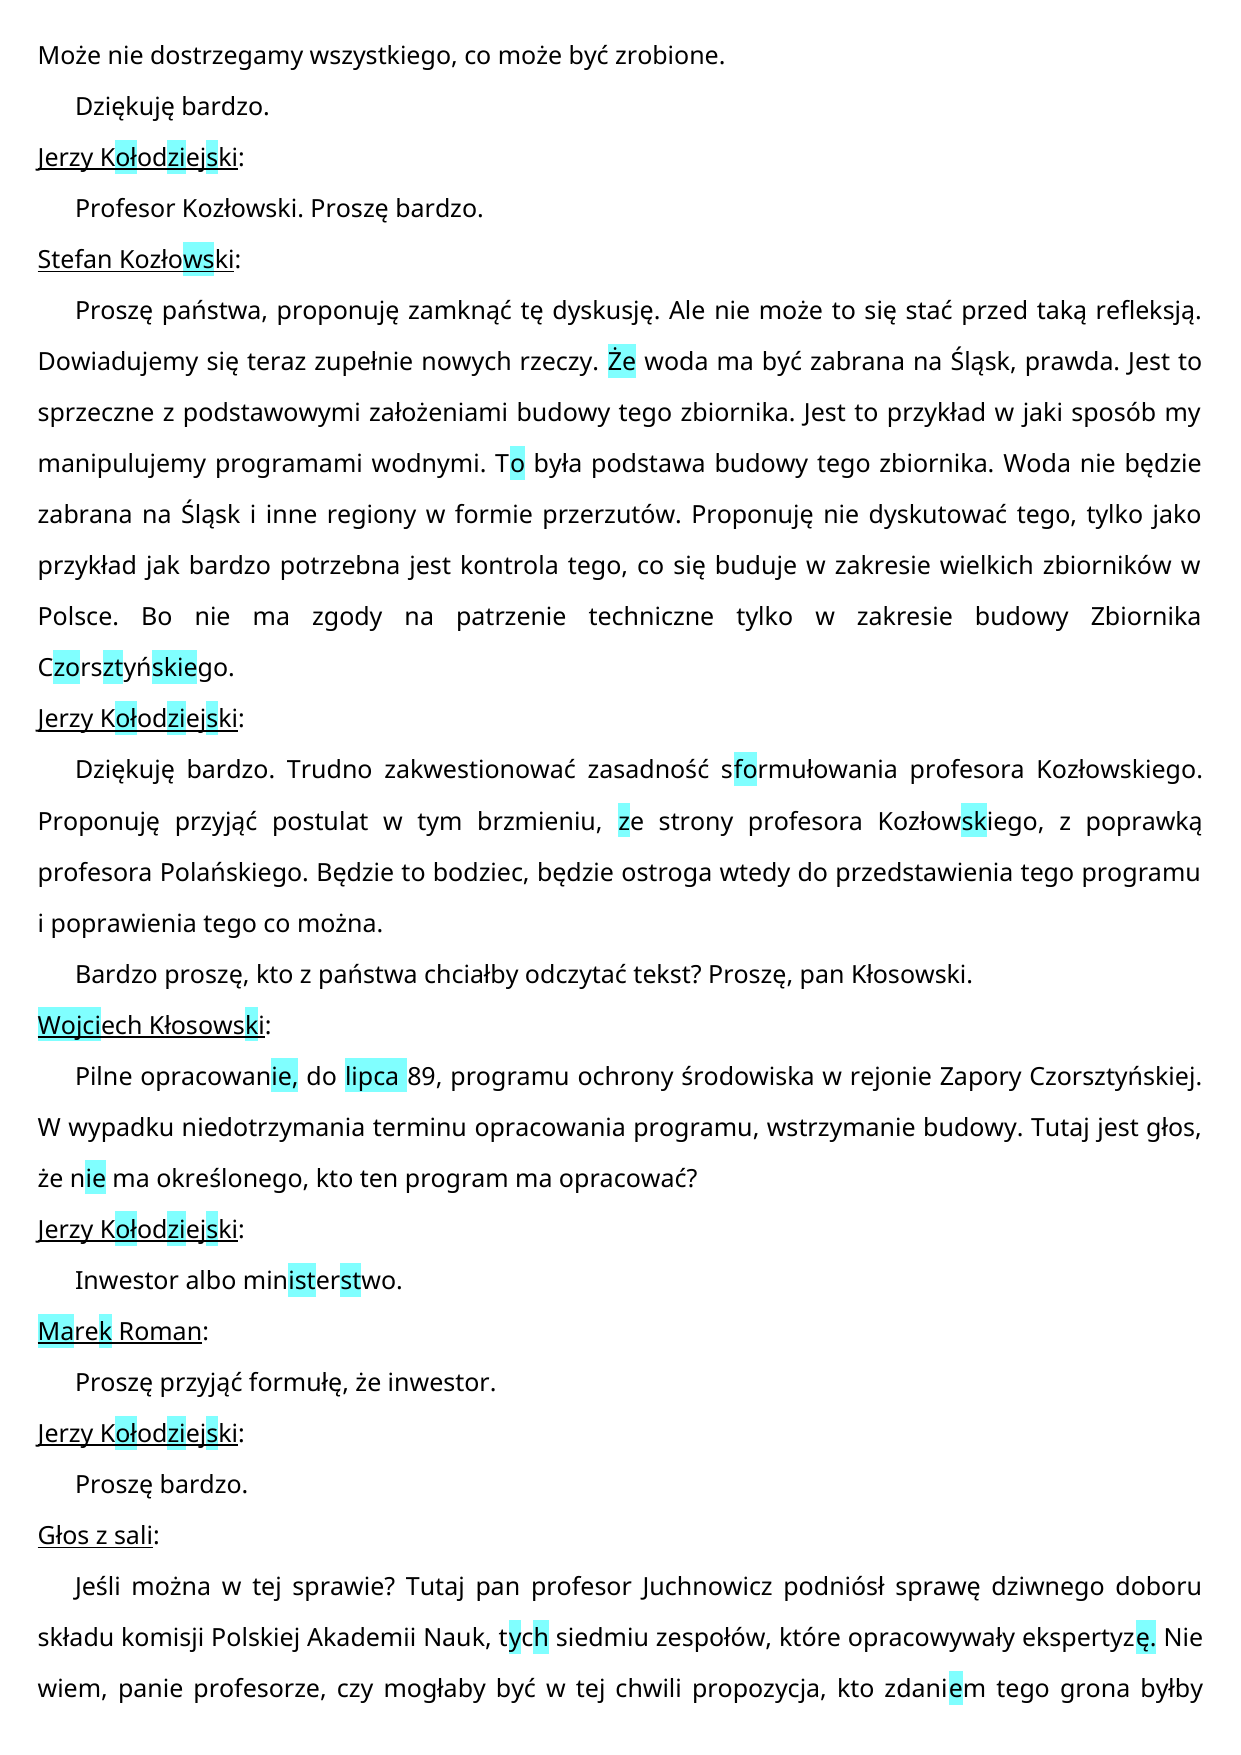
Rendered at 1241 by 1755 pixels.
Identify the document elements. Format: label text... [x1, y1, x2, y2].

text Inwestor albo ministerstwo. [37, 1262, 1203, 1297]
text Wojciech Kłosowski: [37, 1007, 1203, 1041]
text Proszę bardzo. [37, 1467, 1203, 1501]
text Może nie dostrzegamy wszystkiego, co może być zrobione. [37, 37, 1203, 72]
text Bardzo proszę, kto z państwa chciałby odczytać tekst? Proszę, pan Kłosowski. [37, 956, 1203, 990]
text Jerzy Kołodziejski: [37, 139, 1203, 174]
text Dziękuję bardzo. [37, 88, 1203, 123]
text Jeśli można w tej sprawie? Tutaj pan profesor Juchnowicz podniósł sprawę dziwnego doboru składu komisji Polskiej Akademii Nauk, tych siedmiu zespołów, które opracowywały ekspertyzę. Nie wiem, panie profesorze, czy mogłaby być w tej chwili propozycja, kto zdaniem tego grona byłby [37, 1569, 1203, 1705]
text Profesor Kozłowski. Proszę bardzo. [37, 191, 1203, 225]
text Pilne opracowanie, do lipca 89, programu ochrony środowiska w rejonie Zapory Czorsztyńskiej. W wypadku niedotrzymania terminu opracowania programu, wstrzymanie budowy. Tutaj jest głos, że nie ma określonego, kto ten program ma opracować? [37, 1058, 1203, 1194]
text Głos z sali: [37, 1518, 1203, 1552]
text Stefan Kozłowski: [37, 242, 1203, 276]
text Marek Roman: [37, 1313, 1203, 1348]
text Dziękuję bardzo. Trudno zakwestionować zasadność sformułowania profesora Kozłowskiego. Proponuję przyjąć postulat w tym brzmieniu, ze strony profesora Kozłowskiego, z poprawką profesora Polańskiego. Będzie to bodziec, będzie ostroga wtedy do przedstawienia tego programu i poprawienia tego co można. [37, 752, 1203, 939]
text Jerzy Kołodziejski: [37, 1416, 1203, 1450]
text Proszę przyjąć formułę, że inwestor. [37, 1364, 1203, 1399]
text Proszę państwa, proponuję zamknąć tę dyskusję. Ale nie może to się stać przed taką refleksją. Dowiadujemy się teraz zupełnie nowych rzeczy. Że woda ma być zabrana na Śląsk, prawda. Jest to sprzeczne z podstawowymi założeniami budowy tego zbiornika. Jest to przykład w jaki sposób my manipulujemy programami wodnymi. To była podstawa budowy tego zbiornika. Woda nie będzie zabrana na Śląsk i inne regiony w formie przerzutów. Proponuję nie dyskutować tego, tylko jako przykład jak bardzo potrzebna jest kontrola tego, co się buduje w zakresie wielkich zbiorników w Polsce. Bo nie ma zgody na patrzenie techniczne tylko w zakresie budowy Zbiornika Czorsztyńskiego. [37, 293, 1203, 684]
text Jerzy Kołodziejski: [37, 1211, 1203, 1246]
text Jerzy Kołodziejski: [37, 701, 1203, 735]
